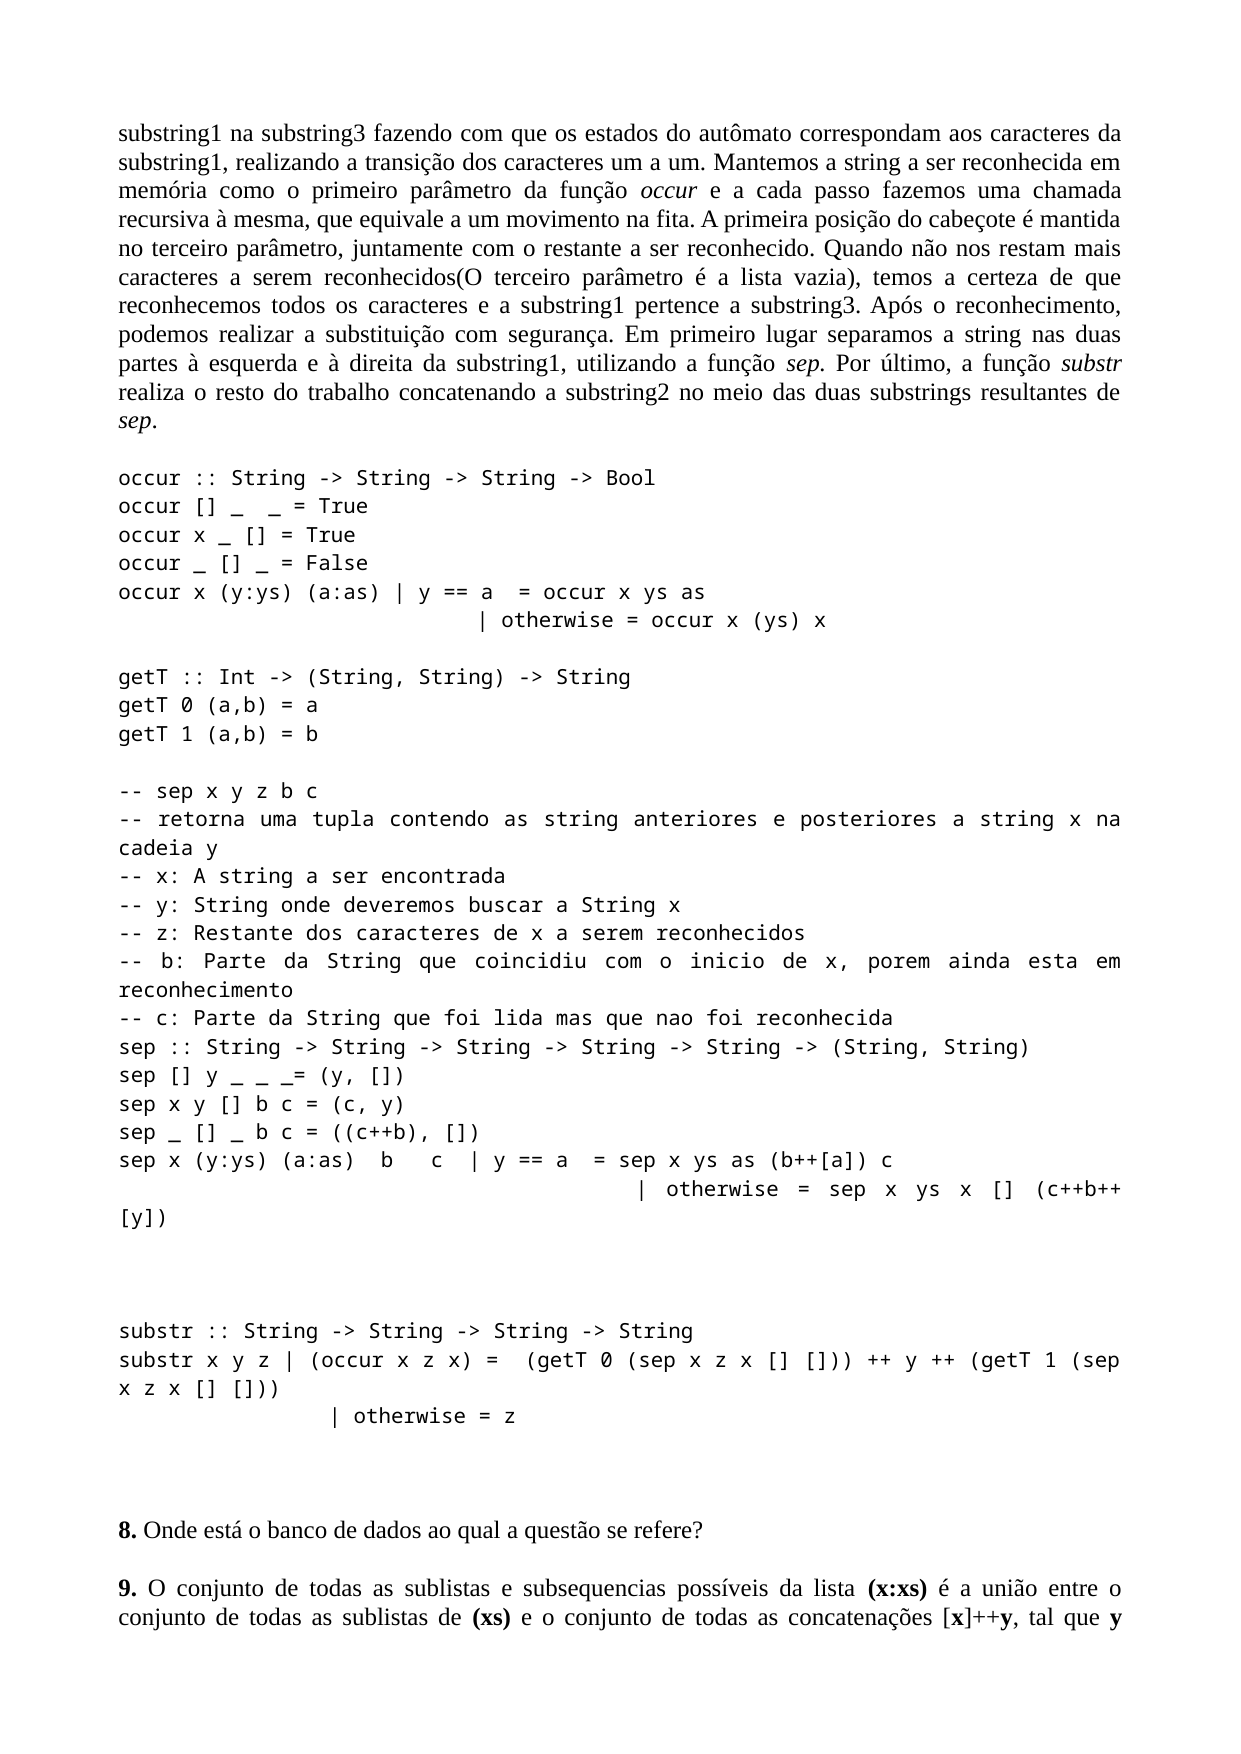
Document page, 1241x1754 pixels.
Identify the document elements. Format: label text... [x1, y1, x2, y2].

text -- z: Restante dos caracteres de x a serem reconhecidos [118, 918, 1122, 947]
text occur x (y:ys) (a:as) | y == a = occur x ys as [118, 577, 1122, 605]
text occur _ [] _ = False [118, 548, 1122, 577]
text sep [] y _ _ _= (y, []) [118, 1060, 1122, 1089]
text -- retorna uma tupla contendo as string anteriores e posteriores a string x na cadeia y [118, 804, 1122, 861]
text sep x y [] b c = (c, y) [118, 1089, 1122, 1117]
text sep _ [] _ b c = ((c++b), []) [118, 1117, 1122, 1146]
text sep :: String -> String -> String -> String -> String -> (String, String) [118, 1032, 1122, 1060]
text substr x y z | (occur x z x) = (getT 0 (sep x z x [] [])) ++ y ++ (getT 1 (sep x z x [] [])) [118, 1345, 1122, 1402]
text sep x (y:ys) (a:as) b c | y == a = sep x ys as (b++[a]) c [118, 1146, 1122, 1174]
text occur x _ [] = True [118, 520, 1122, 548]
text -- b: Parte da String que coincidiu com o inicio de x, porem ainda esta em reconhecimento [118, 947, 1122, 1003]
text substr :: String -> String -> String -> String [118, 1316, 1122, 1345]
text -- x: A string a ser encontrada [118, 861, 1122, 890]
text 8. Onde está o banco de dados ao qual a questão se refere? [118, 1515, 1122, 1544]
text getT 0 (a,b) = a [118, 691, 1122, 719]
text -- sep x y z b c [118, 776, 1122, 804]
text -- y: String onde deveremos buscar a String x [118, 890, 1122, 918]
text getT 1 (a,b) = b [118, 719, 1122, 747]
text getT :: Int -> (String, String) -> String [118, 662, 1122, 691]
text 9. O conjunto de todas as sublistas e subsequencias possíveis da lista (x:xs) é a união entre o conjunto de todas as sublistas de (xs) e o conjunto de todas as concatenações [x]++y, tal que y [118, 1573, 1122, 1630]
text -- c: Parte da String que foi lida mas que nao foi reconhecida [118, 1003, 1122, 1032]
text | otherwise = occur x (ys) x [118, 605, 1122, 634]
text occur [] _ _ = True [118, 492, 1122, 520]
text occur :: String -> String -> String -> Bool [118, 463, 1122, 492]
text | otherwise = z [118, 1402, 1122, 1430]
text substring1 na substring3 fazendo com que os estados do autômato correspondam aos caracteres da substring1, realizando a transição dos caracteres um a um. Mantemos a string a ser reconhecida em memória como o primeiro parâmetro da função occur e a cada passo fazemos uma chamada recursiva à mesma, que equivale a um movimento na fita. A primeira posição do cabeçote é mantida no terceiro parâmetro, juntamente com o restante a ser reconhecido. Quando não nos restam mais caracteres a serem reconhecidos(O terceiro parâmetro é a lista vazia), temos a certeza de que reconhecemos todos os caracteres e a substring1 pertence a substring3. Após o reconhecimento, podemos realizar a substituição com segurança. Em primeiro lugar separamos a string nas duas partes à esquerda e à direita da substring1, utilizando a função sep. Por último, a função substr realiza o resto do trabalho concatenando a substring2 no meio das duas substrings resultantes de sep. [118, 118, 1122, 434]
text | otherwise = sep x ys x [] (c++b++[y]) [118, 1174, 1122, 1231]
